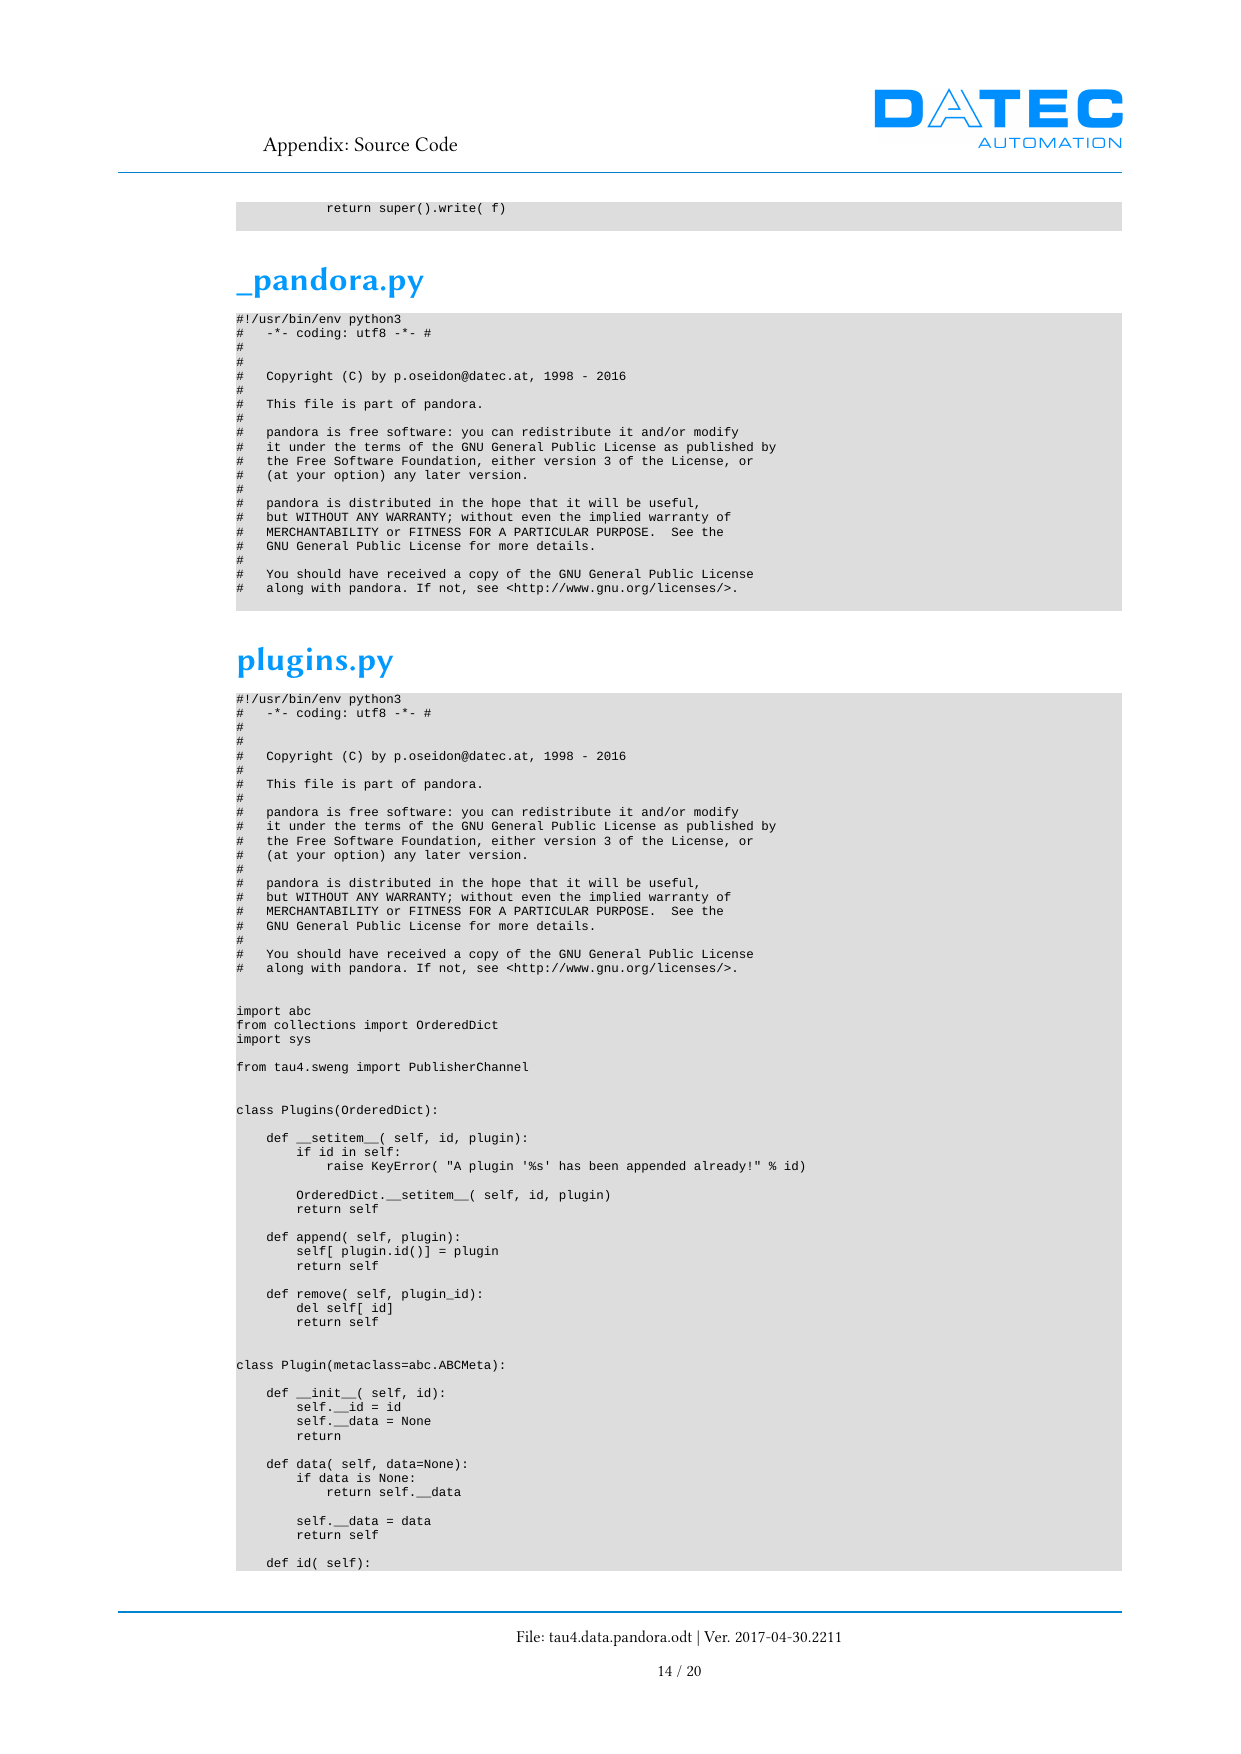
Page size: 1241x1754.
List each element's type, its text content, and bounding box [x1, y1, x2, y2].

subtitle plugins.py [207, 640, 1122, 678]
text # Copyright (C) by p.oseidon@datec.at, 1998 - 2016 [236, 370, 1122, 384]
text # it under the terms of the GNU General Public License as published by [236, 820, 1122, 834]
text OrderedDict.__setitem__( self, id, plugin) [236, 1189, 1122, 1203]
text def __setitem__( self, id, plugin): [236, 1132, 1122, 1146]
text # [236, 934, 1122, 948]
text return [236, 1429, 1122, 1444]
text self.__data = None [236, 1415, 1122, 1429]
text # MERCHANTABILITY or FITNESS FOR A PARTICULAR PURPOSE. See the [236, 905, 1122, 919]
text self[ plugin.id()] = plugin [236, 1245, 1122, 1259]
text if data is None: [236, 1472, 1122, 1486]
text # pandora is free software: you can redistribute it and/or modify [236, 806, 1122, 820]
text # but WITHOUT ANY WARRANTY; without even the implied warranty of [236, 891, 1122, 905]
text # -*- coding: utf8 -*- # [236, 327, 1122, 341]
text # [236, 863, 1122, 877]
text # but WITHOUT ANY WARRANTY; without even the implied warranty of [236, 511, 1122, 526]
text return self.__data [236, 1486, 1122, 1500]
text # pandora is distributed in the hope that it will be useful, [236, 877, 1122, 891]
text # it under the terms of the GNU General Public License as published by [236, 441, 1122, 455]
text # [236, 483, 1122, 497]
text # [236, 554, 1122, 568]
text return self [236, 1316, 1122, 1330]
text # the Free Software Foundation, either version 3 of the License, or [236, 455, 1122, 469]
text return self [236, 1203, 1122, 1217]
text from tau4.sweng import PublisherChannel [236, 1061, 1122, 1075]
text # pandora is free software: you can redistribute it and/or modify [236, 426, 1122, 441]
text def data( self, data=None): [236, 1458, 1122, 1472]
text # [236, 735, 1122, 749]
text raise KeyError( "A plugin '%s' has been appended already!" % id) [236, 1160, 1122, 1174]
text return self [236, 1529, 1122, 1543]
text # -*- coding: utf8 -*- # [236, 707, 1122, 721]
text return self [236, 1259, 1122, 1274]
picture [874, 88, 1123, 148]
text # (at your option) any later version. [236, 849, 1122, 863]
text # (at your option) any later version. [236, 469, 1122, 483]
text def id( self): [236, 1557, 1122, 1571]
text # This file is part of pandora. [236, 398, 1122, 412]
text #!/usr/bin/env python3 [236, 693, 1122, 707]
text class Plugins(OrderedDict): [236, 1104, 1122, 1118]
text # GNU General Public License for more details. [236, 540, 1122, 554]
text import sys [236, 1033, 1122, 1047]
text # You should have received a copy of the GNU General Public License [236, 948, 1122, 962]
text #!/usr/bin/env python3 [236, 313, 1122, 327]
text self.__id = id [236, 1401, 1122, 1415]
text import abc [236, 1004, 1122, 1019]
text def __init__( self, id): [236, 1387, 1122, 1401]
text # GNU General Public License for more details. [236, 919, 1122, 934]
text from collections import OrderedDict [236, 1019, 1122, 1033]
text # [236, 384, 1122, 398]
text # along with pandora. If not, see <http://www.gnu.org/licenses/>. [236, 582, 1122, 596]
text return super().write( f) [236, 202, 1122, 217]
text del self[ id] [236, 1302, 1122, 1316]
text # This file is part of pandora. [236, 778, 1122, 792]
text # Copyright (C) by p.oseidon@datec.at, 1998 - 2016 [236, 749, 1122, 764]
text # [236, 792, 1122, 806]
text # the Free Software Foundation, either version 3 of the License, or [236, 834, 1122, 849]
text # [236, 356, 1122, 370]
text # You should have received a copy of the GNU General Public License [236, 568, 1122, 582]
text if id in self: [236, 1146, 1122, 1160]
text # [236, 341, 1122, 356]
text def append( self, plugin): [236, 1231, 1122, 1245]
subtitle _pandora.py [207, 260, 1122, 298]
text # along with pandora. If not, see <http://www.gnu.org/licenses/>. [236, 962, 1122, 976]
text # [236, 412, 1122, 426]
text self.__data = data [236, 1514, 1122, 1529]
text class Plugin(metaclass=abc.ABCMeta): [236, 1359, 1122, 1373]
text # [236, 764, 1122, 778]
text def remove( self, plugin_id): [236, 1288, 1122, 1302]
text # MERCHANTABILITY or FITNESS FOR A PARTICULAR PURPOSE. See the [236, 526, 1122, 540]
text # [236, 721, 1122, 735]
text # pandora is distributed in the hope that it will be useful, [236, 497, 1122, 511]
